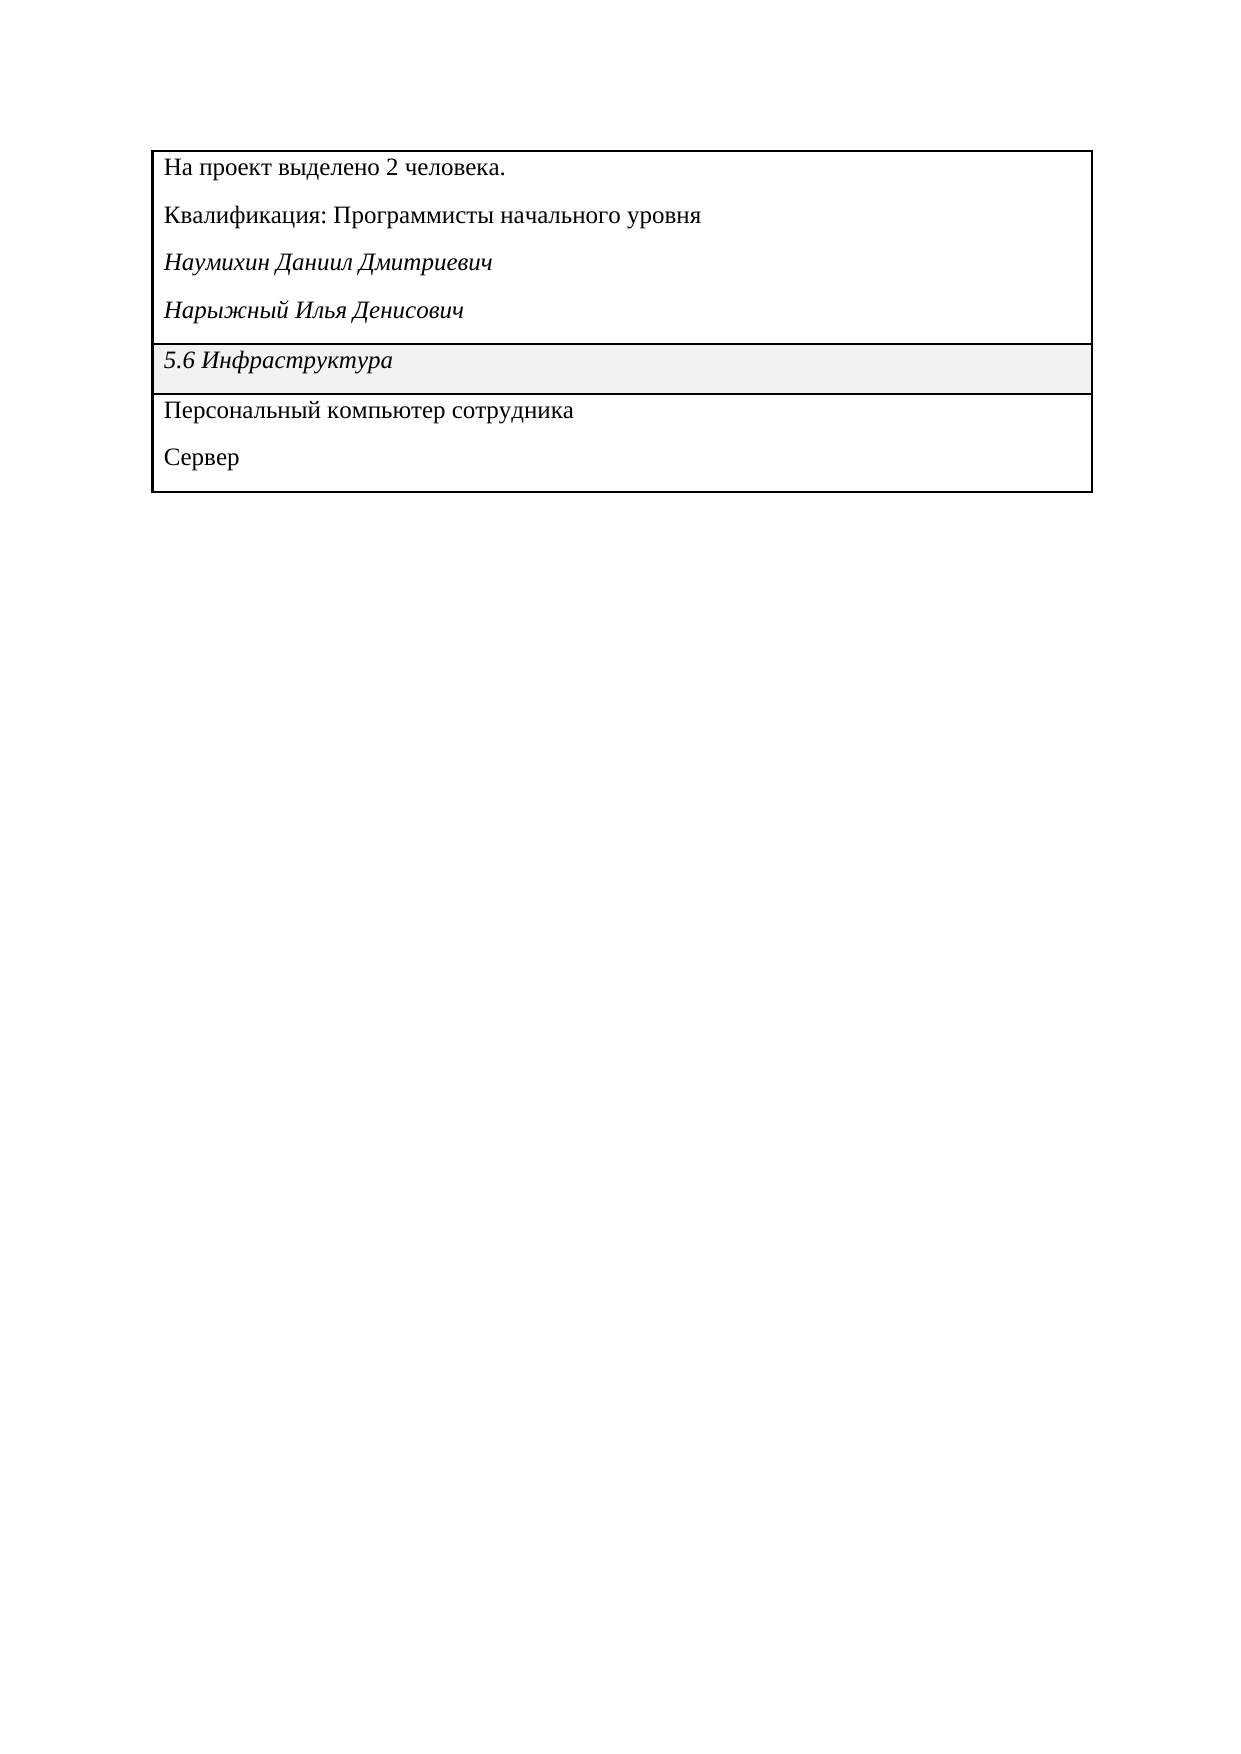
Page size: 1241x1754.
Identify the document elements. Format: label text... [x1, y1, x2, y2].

table_cell Персональный компьютер сотрудника Сервер [154, 395, 1091, 491]
table_cell На проект выделено 2 человека. Квалификация: Программисты начального уровня Наумихин Даниил Дмитриевич Нарыжный Илья Денисович [154, 152, 1091, 343]
table_cell 5.6 Инфраструктура [154, 345, 1091, 393]
